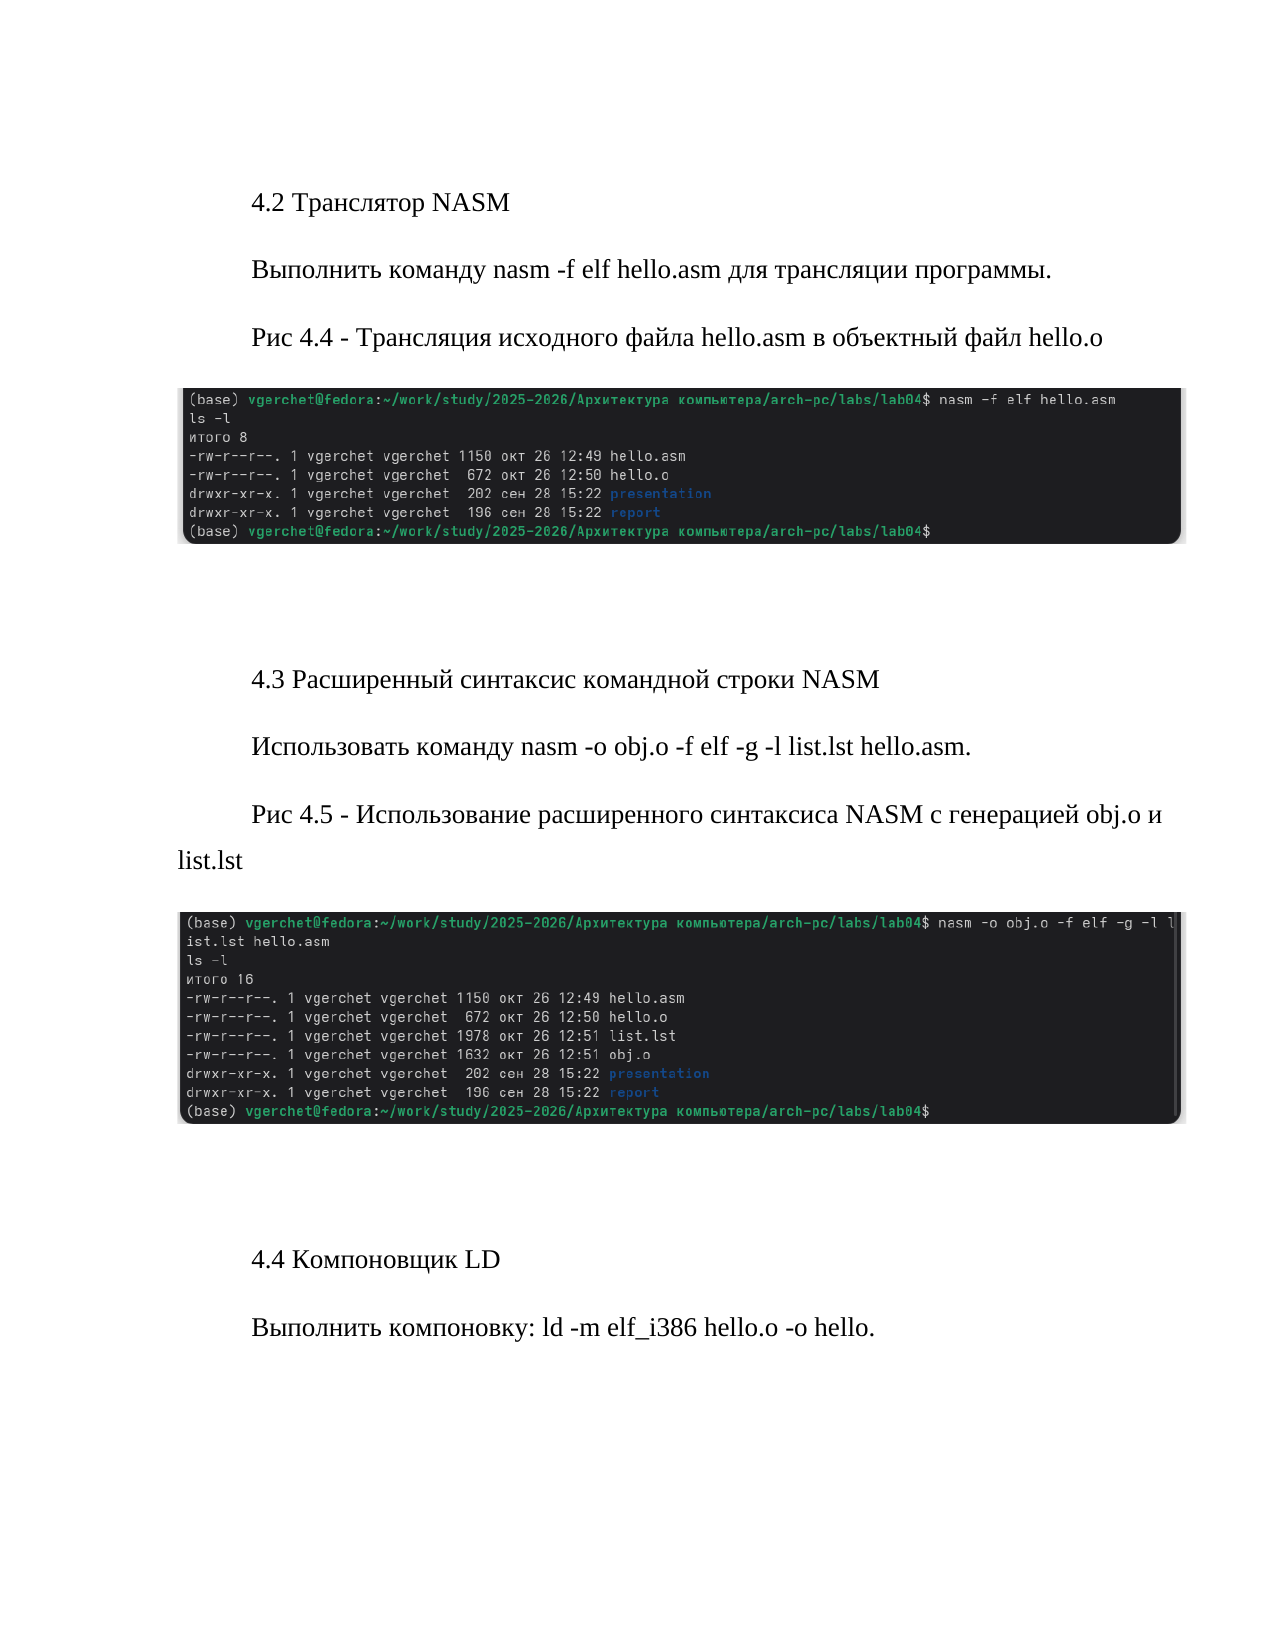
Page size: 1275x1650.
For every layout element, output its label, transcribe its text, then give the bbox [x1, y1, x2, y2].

text Выполнить команду nasm -f elf hello.asm для трансляции программы. [177, 253, 1186, 284]
text 4.4 Компоновщик LD [177, 1243, 1186, 1274]
text 4.2 Транслятор NASM [177, 186, 1186, 217]
text Выполнить компоновку: ld -m elf_i386 hello.o -o hello. [177, 1311, 1186, 1342]
picture [177, 912, 1187, 1124]
text Рис 4.4 - Трансляция исходного файла hello.asm в объектный файл hello.o [177, 321, 1186, 352]
text Использовать команду nasm -o obj.o -f elf -g -l list.lst hello.asm. [177, 730, 1186, 761]
text Рис 4.5 - Использование расширенного синтаксиса NASM с генерацией obj.o и list.lst [177, 798, 1186, 876]
text 4.3 Расширенный синтаксис командной строки NASM [177, 663, 1186, 694]
picture [177, 388, 1187, 544]
